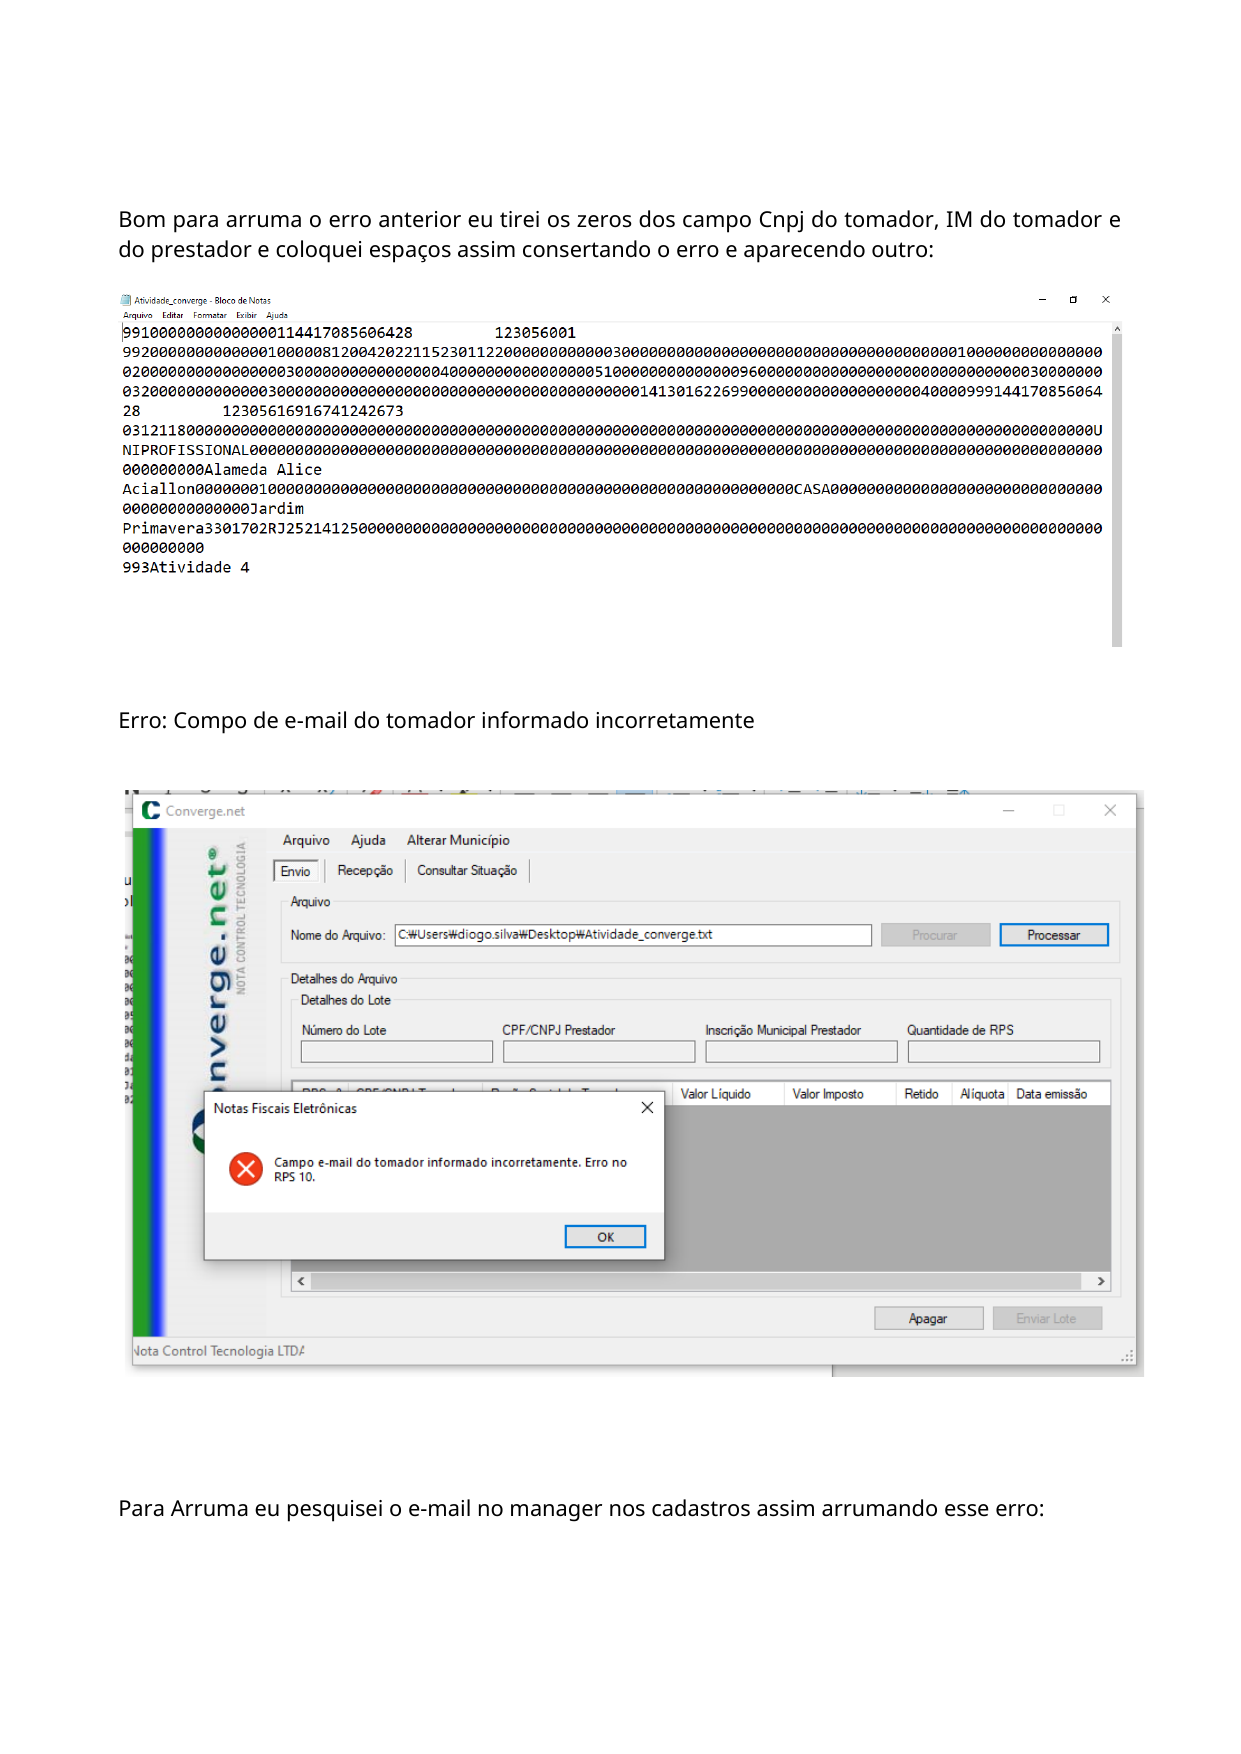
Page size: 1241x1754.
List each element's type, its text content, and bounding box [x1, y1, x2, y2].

picture [118, 292, 1123, 647]
list Bom para arruma o erro anterior eu tirei os zeros dos campo Cnpj do tomador, IM do tomador e do prestador e coloquei espaços assim consertando o erro e aparecendo outro: [118, 204, 1122, 264]
picture [124, 790, 1145, 1377]
list Para Arruma eu pesquisei o e-mail no manager nos cadastros assim arrumando esse erro: [118, 1493, 1122, 1523]
list Erro: Compo de e-mail do tomador informado incorretamente [118, 705, 1122, 734]
